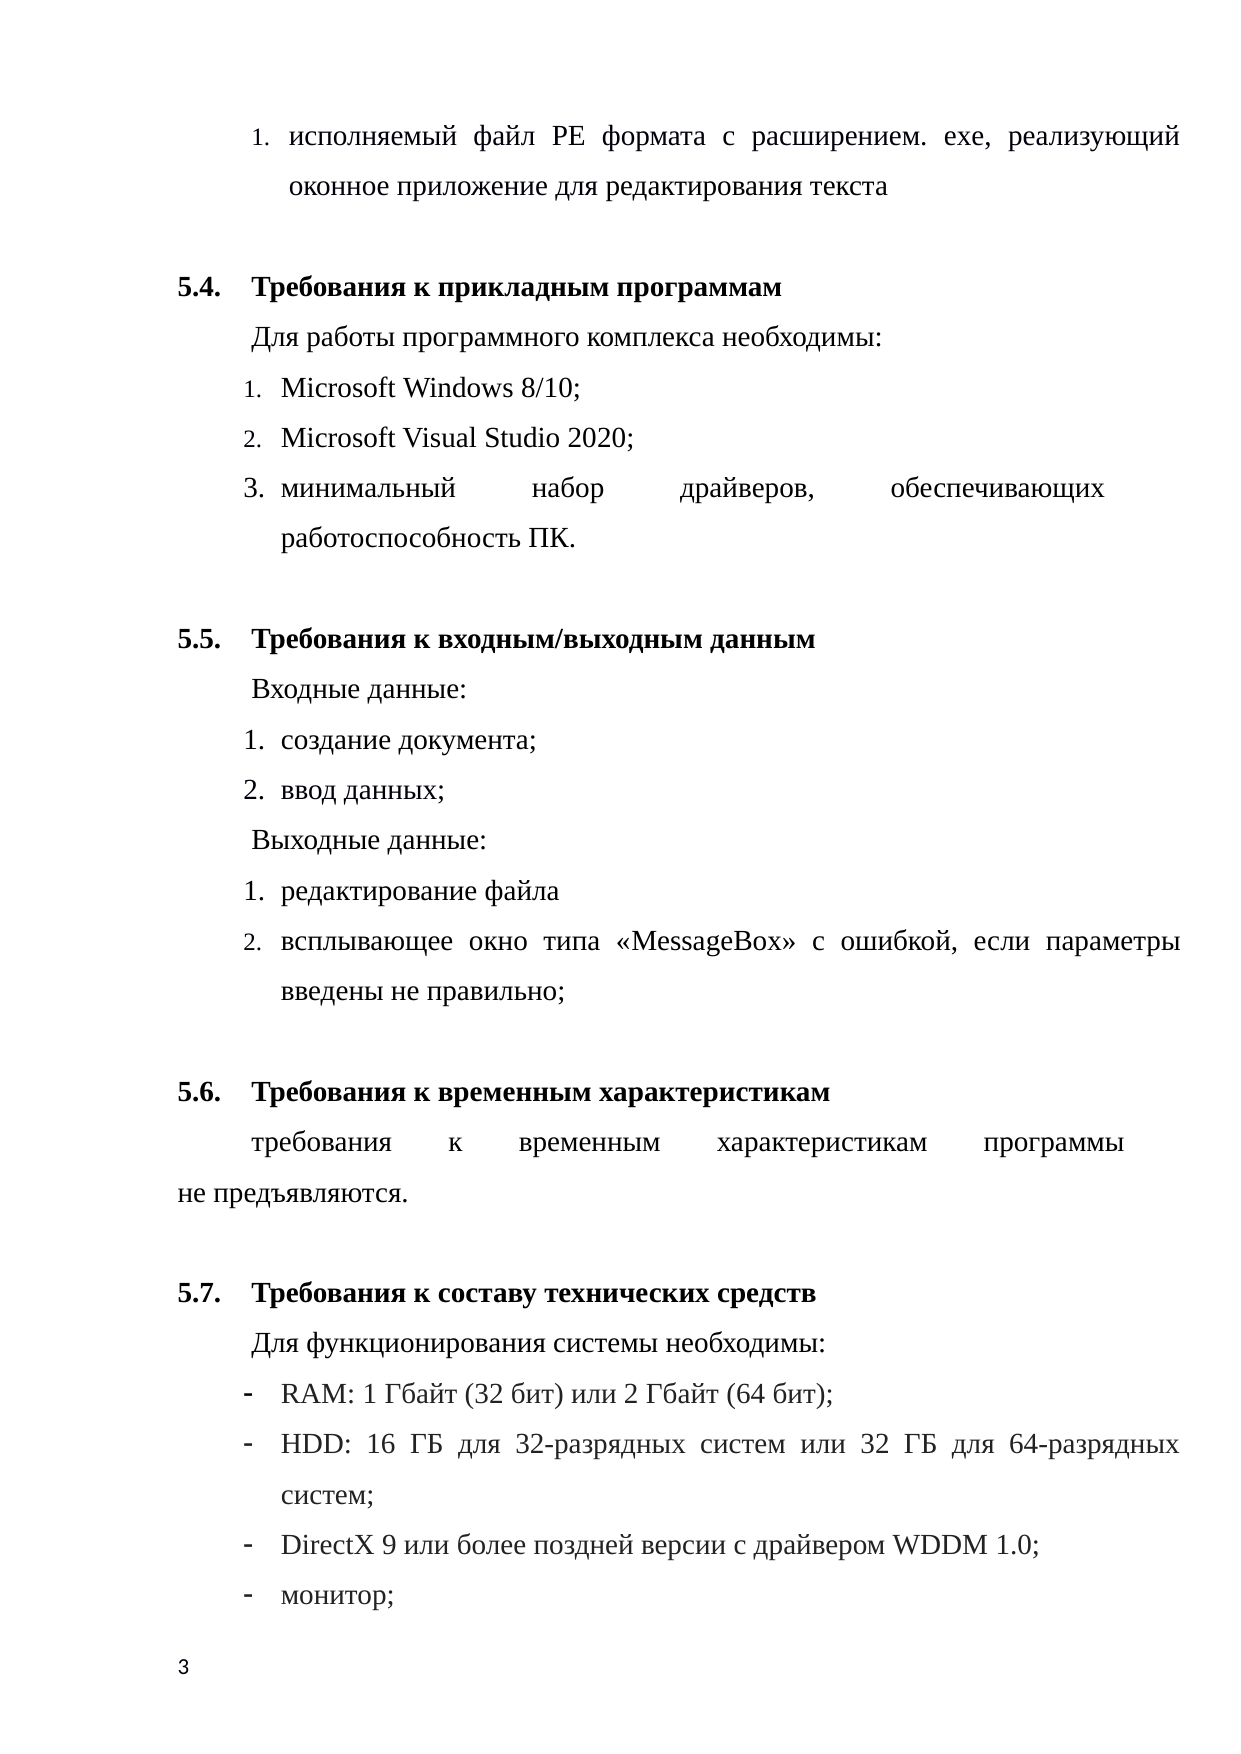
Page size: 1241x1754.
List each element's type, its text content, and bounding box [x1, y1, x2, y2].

text Для функционирования системы необходимы: [177, 1326, 1181, 1359]
list HDD: 16 ГБ для 32-разрядных систем или 32 ГБ для 64-разрядных систем; [243, 1426, 1181, 1510]
text 5.5. Требования к входным/выходным данным [177, 621, 1181, 655]
list исполняемый файл PE формата с расширением. exe, реализующий оконное приложение для редактирования текста [251, 118, 1181, 202]
list монитор; [243, 1577, 1181, 1611]
text Для работы программного комплекса необходимы: [177, 319, 1181, 353]
list Microsoft Windows 8/10; [243, 370, 1181, 403]
list RAM: 1 Гбайт (32 бит) или 2 Гбайт (64 бит); [243, 1376, 1181, 1409]
list всплывающее окно типа «MessageBox» с ошибкой, если параметры введены не правильно; [243, 923, 1181, 1007]
list ввод данных; [243, 772, 1181, 806]
text 5.7. Требования к составу технических средств [177, 1275, 1181, 1309]
list Microsoft Visual Studio 2020; [243, 420, 1181, 453]
text Входные данные: [251, 672, 1181, 705]
list редактирование файла [243, 873, 1181, 906]
list создание документа; [243, 722, 1181, 755]
text 5.6. Требования к временным характеристикам [177, 1074, 1181, 1108]
text 5.4. Требования к прикладным программам [177, 269, 1181, 303]
list минимальный набор драйверов, обеспечивающих работоспособность ПК. [243, 470, 1181, 554]
text требования к временным характеристикам программы не предъявляются. [177, 1124, 1181, 1208]
text Выходные данные: [251, 822, 1181, 856]
list DirectX 9 или более поздней версии с драйвером WDDM 1.0; [243, 1527, 1181, 1561]
